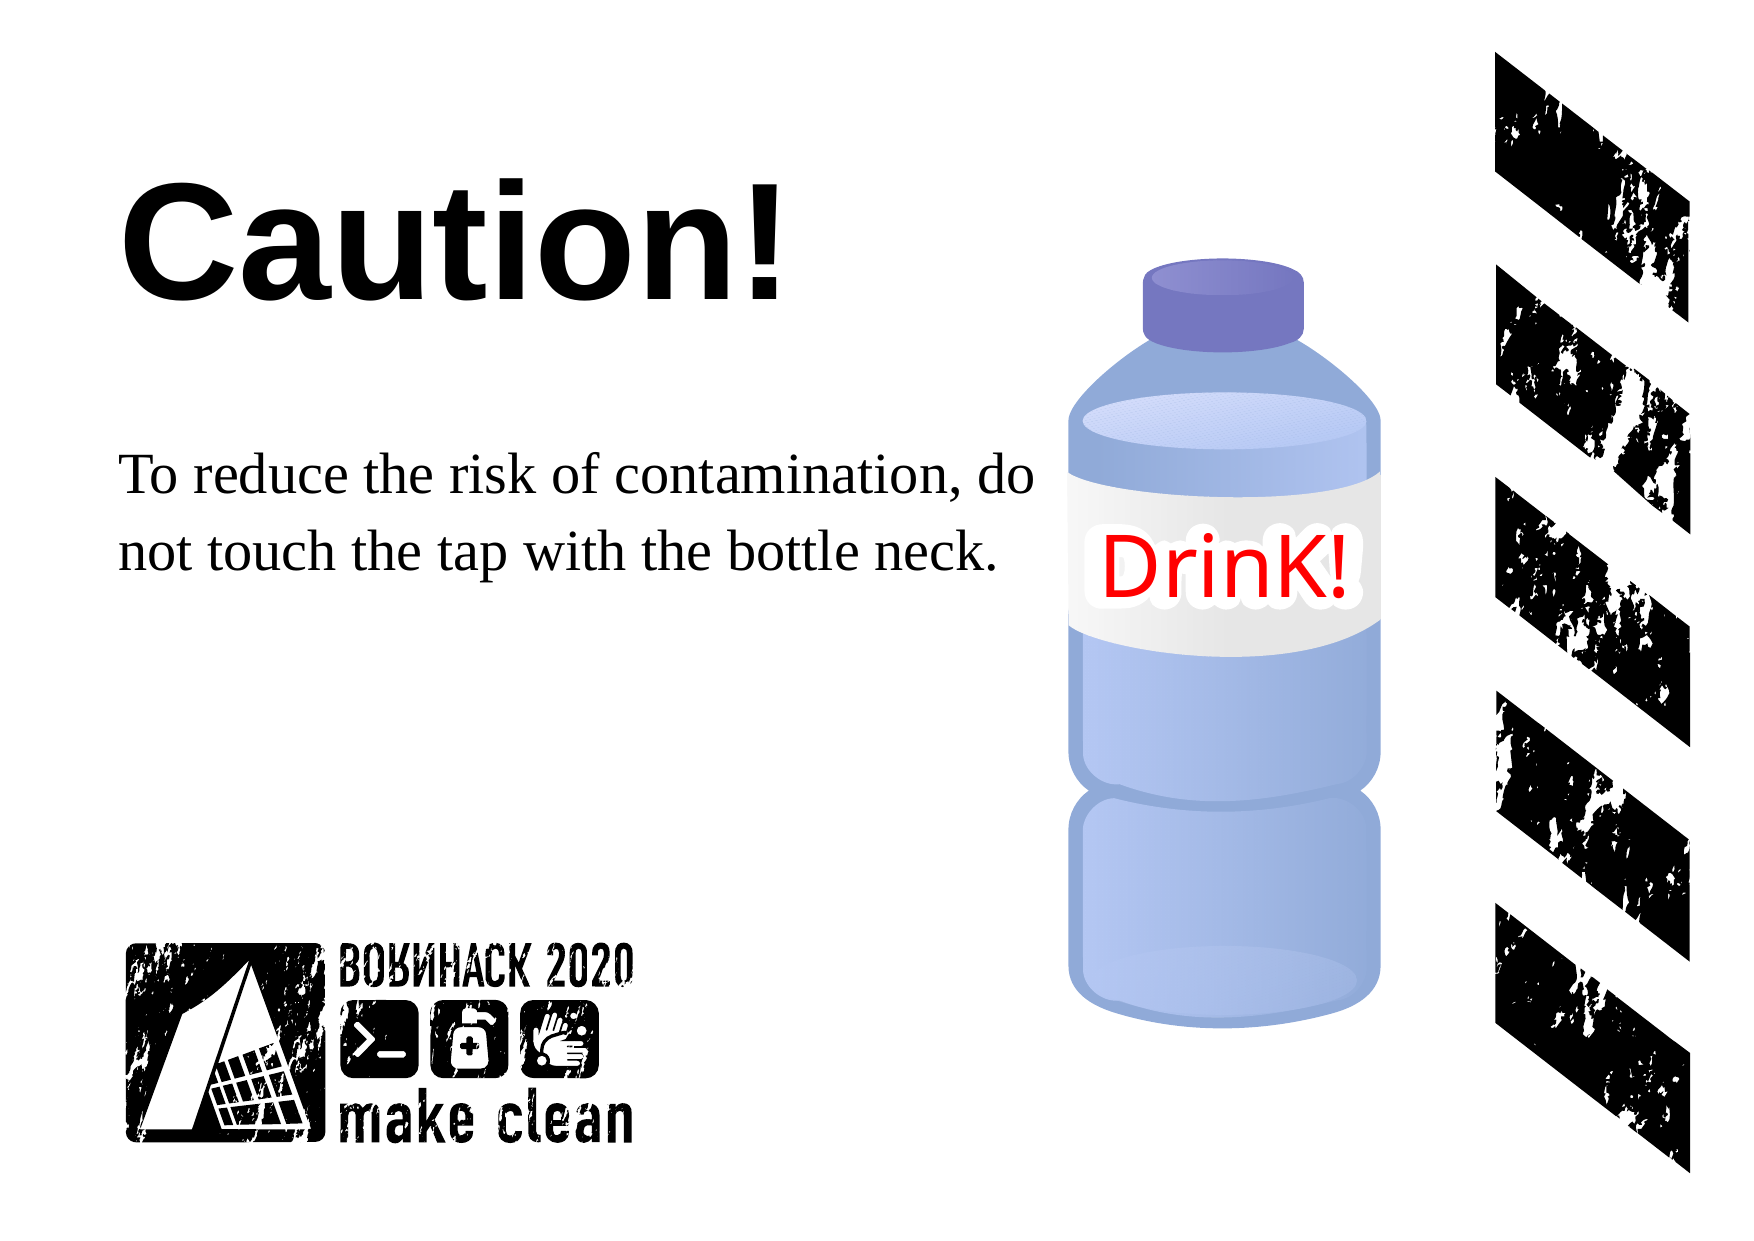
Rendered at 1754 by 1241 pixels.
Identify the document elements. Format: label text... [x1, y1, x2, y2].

text To reduce the risk of contamination, do not touch the tap with the bottle neck. [118, 439, 1068, 583]
title Caution! [118, 143, 1316, 335]
